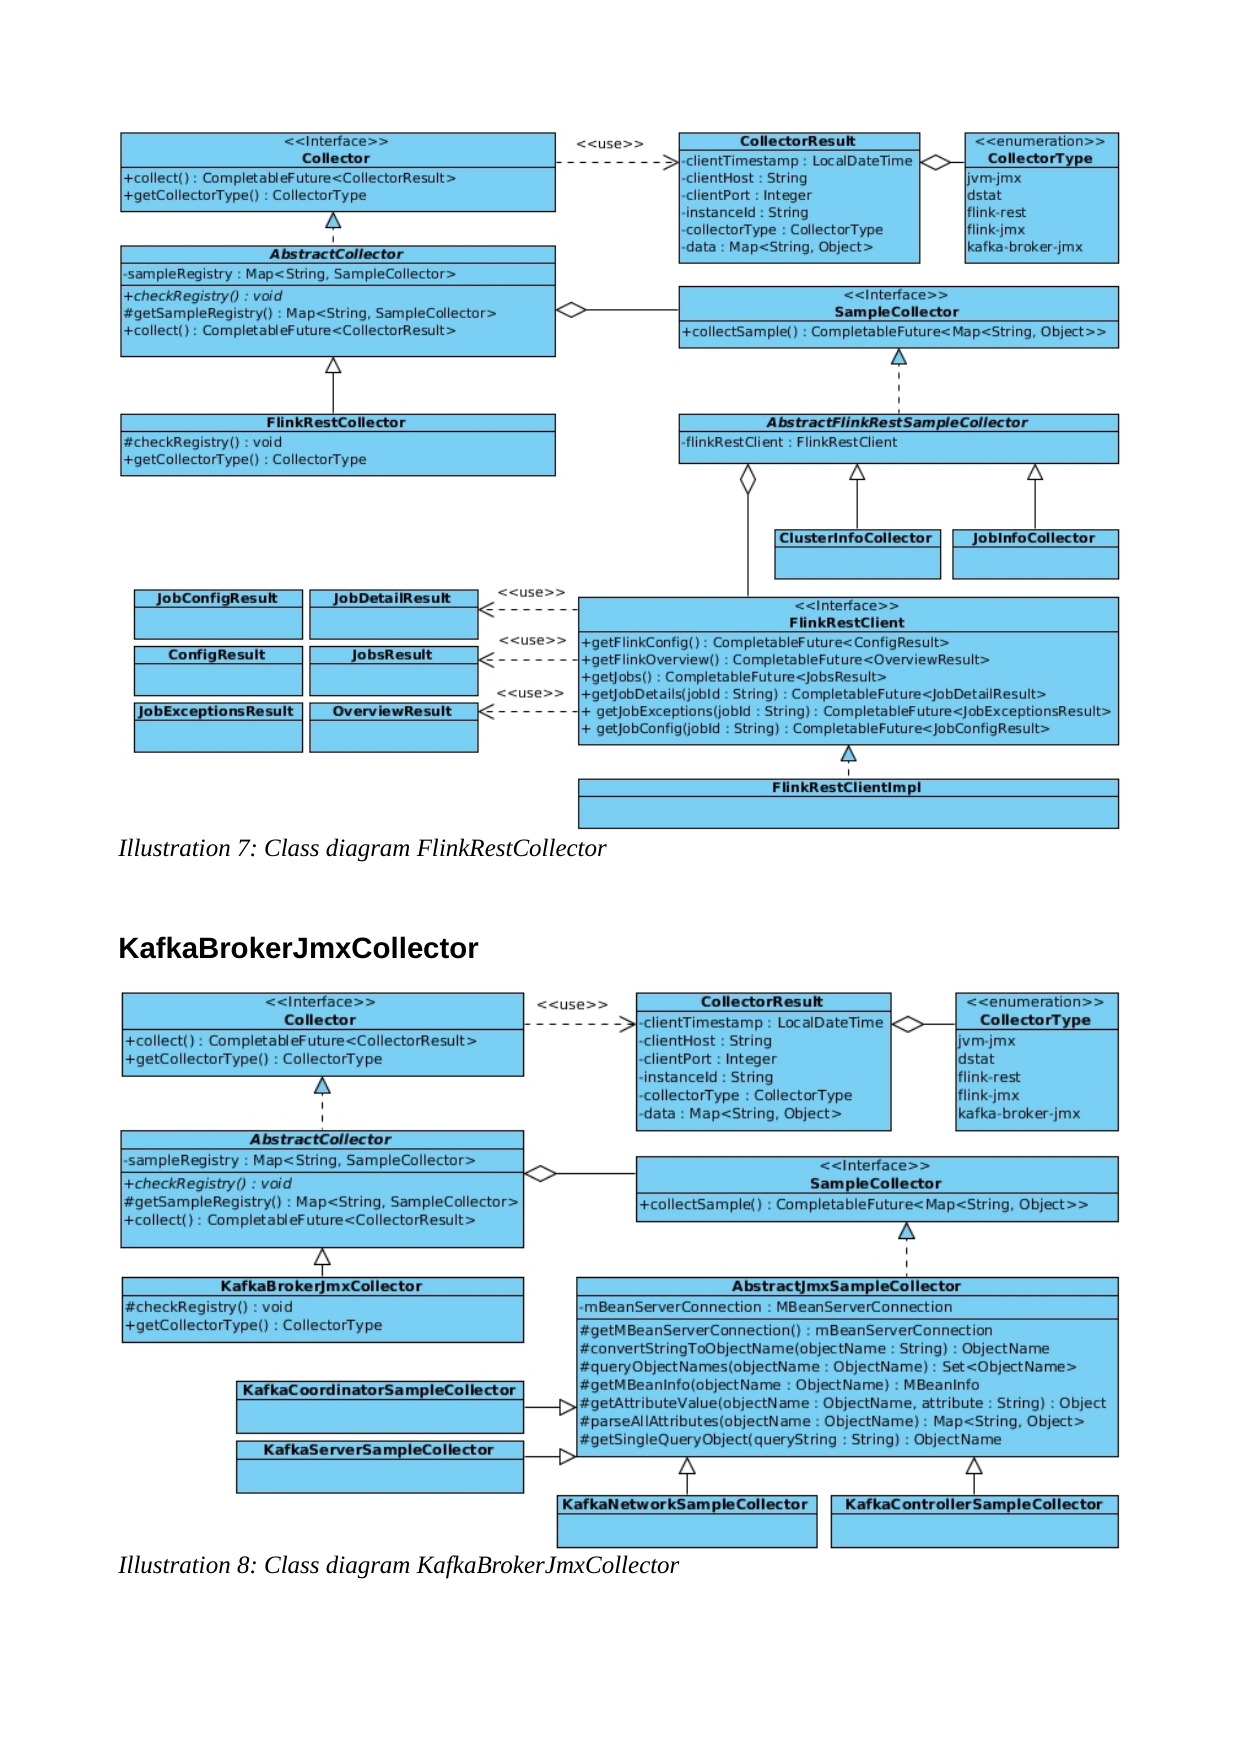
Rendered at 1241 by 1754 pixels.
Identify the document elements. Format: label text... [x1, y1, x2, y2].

picture [118, 130, 1123, 834]
text Illustration 8: Class diagram KafkaBrokerJmxCollector [118, 1551, 1122, 1579]
text Illustration 7: Class diagram FlinkRestCollector [118, 834, 1122, 862]
picture [118, 990, 1123, 1551]
subtitle KafkaBrokerJmxCollector [118, 931, 1122, 965]
